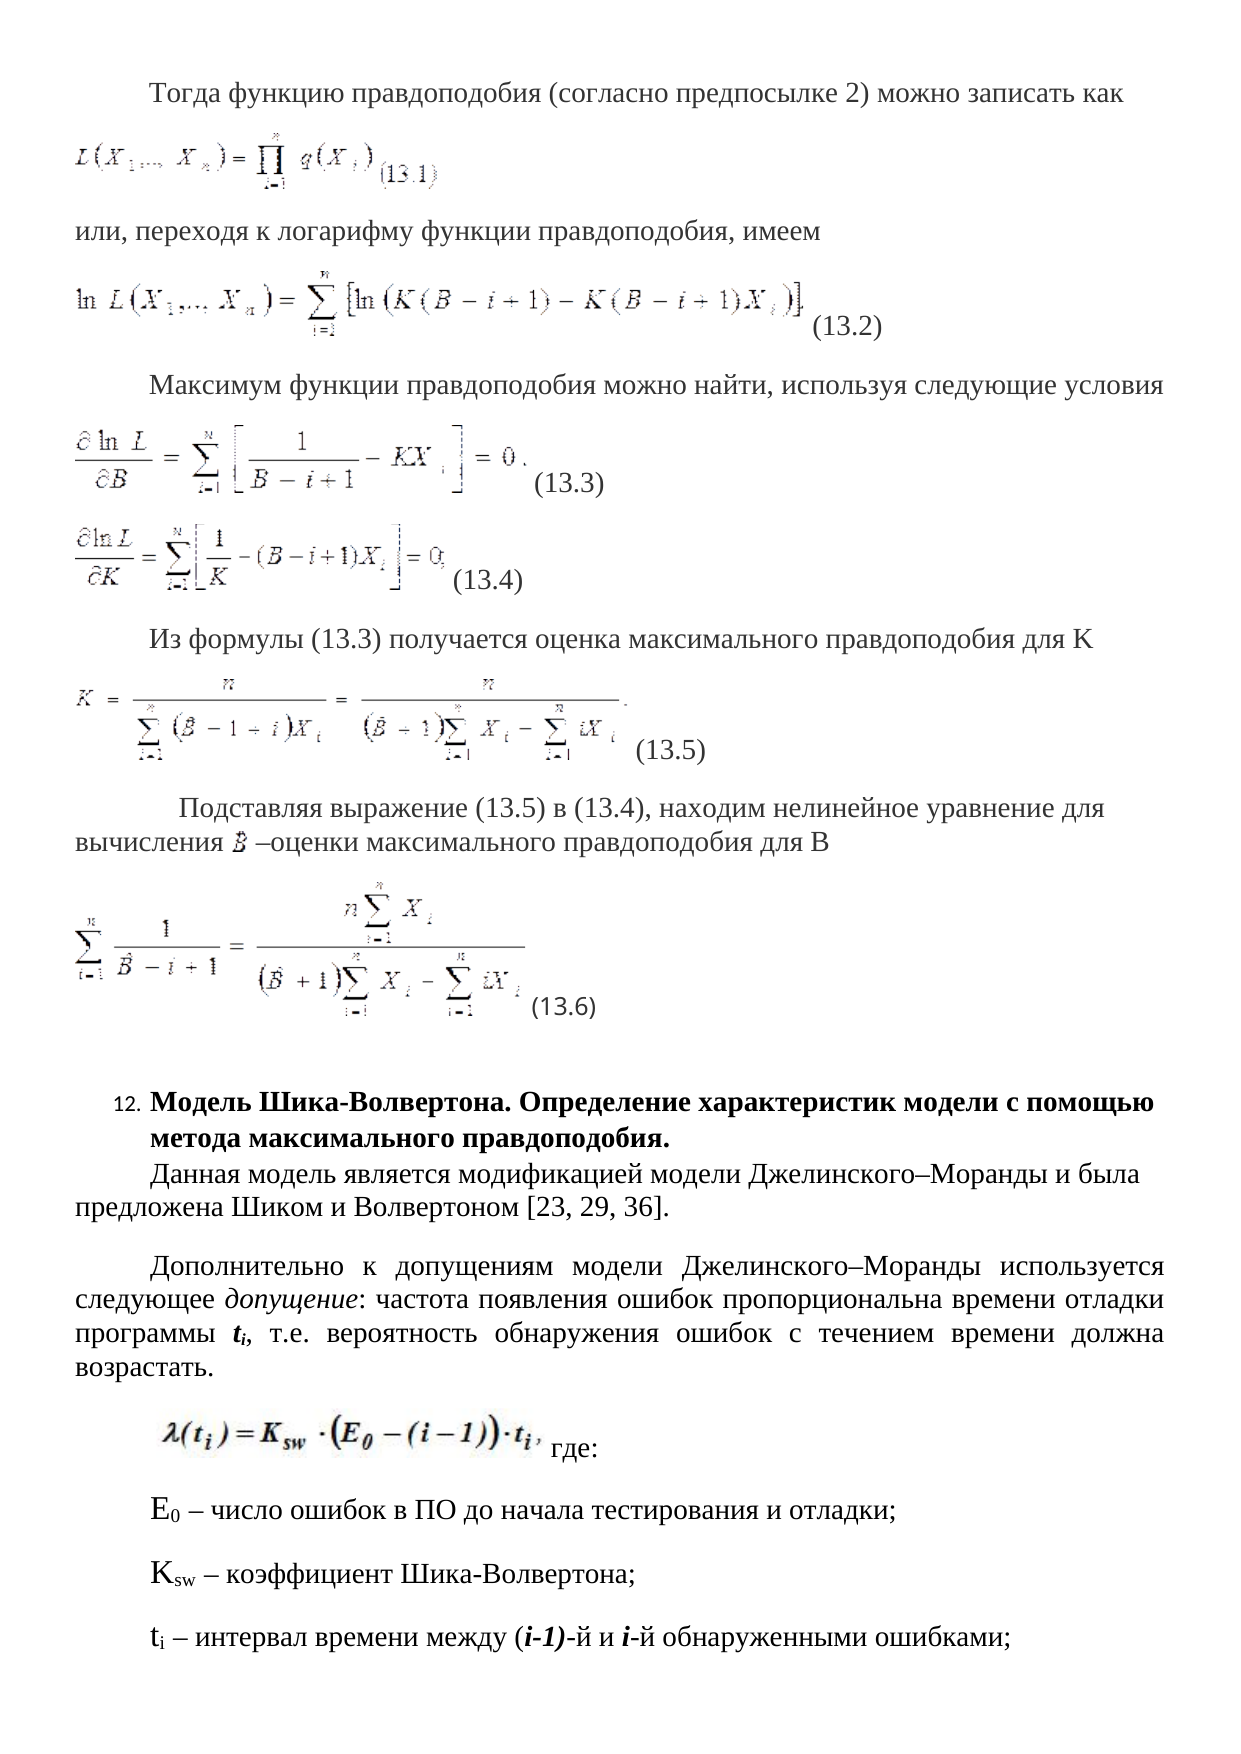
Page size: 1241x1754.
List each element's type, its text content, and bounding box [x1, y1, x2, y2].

text Подставляя выражение (13.5) в (13.4), находим нелинейное уравнение для вычисления –оценки максимального правдоподобия для B [75, 790, 1165, 857]
picture [75, 882, 525, 1016]
text (13.4) [75, 524, 1165, 596]
picture [75, 133, 374, 189]
picture [231, 831, 249, 852]
picture [75, 271, 805, 336]
text (13.5) [75, 679, 1165, 765]
picture [380, 160, 437, 189]
text E0 – число ошибок в ПО до начала тестирования и отладки; [148, 1488, 1165, 1527]
picture [75, 679, 629, 760]
picture [155, 1407, 551, 1458]
text (13.6) [75, 882, 1165, 1023]
text Из формулы (13.3) получается оценка максимального правдоподобия для K [75, 621, 1165, 654]
picture [75, 425, 527, 493]
picture [75, 524, 446, 590]
text Данная модель является модификацией модели Джелинского–Моранды и была предложена Шиком и Волвертоном [23, 29, 36]. [75, 1156, 1165, 1223]
text ti – интервал времени между (i-1)-й и i-й обнаруженными ошибками; [148, 1615, 1165, 1653]
text Дополнительно к допущениям модели Джелинского–Моранды используется следующее допущение: частота появления ошибок пропорциональна времени отладки программы ti, т.е. вероятность обнаружения ошибок с течением времени должна возрастать. [75, 1248, 1165, 1382]
text (13.3) [75, 426, 1165, 499]
text Максимум функции правдоподобия можно найти, используя следующие условия [75, 367, 1165, 401]
text Ksw – коэффициент Шика-Волвертона; [148, 1552, 1165, 1590]
text где: [75, 1407, 1165, 1463]
text (13.2) [75, 272, 1165, 342]
text или, переходя к логарифму функции правдоподобия, имеем [75, 213, 1165, 247]
list Модель Шика-Волвертона. Определение характеристик модели с помощью метода максимального правдоподобия. [112, 1084, 1165, 1153]
text Тогда функцию правдоподобия (согласно предпосылке 2) можно записать как [75, 75, 1165, 108]
